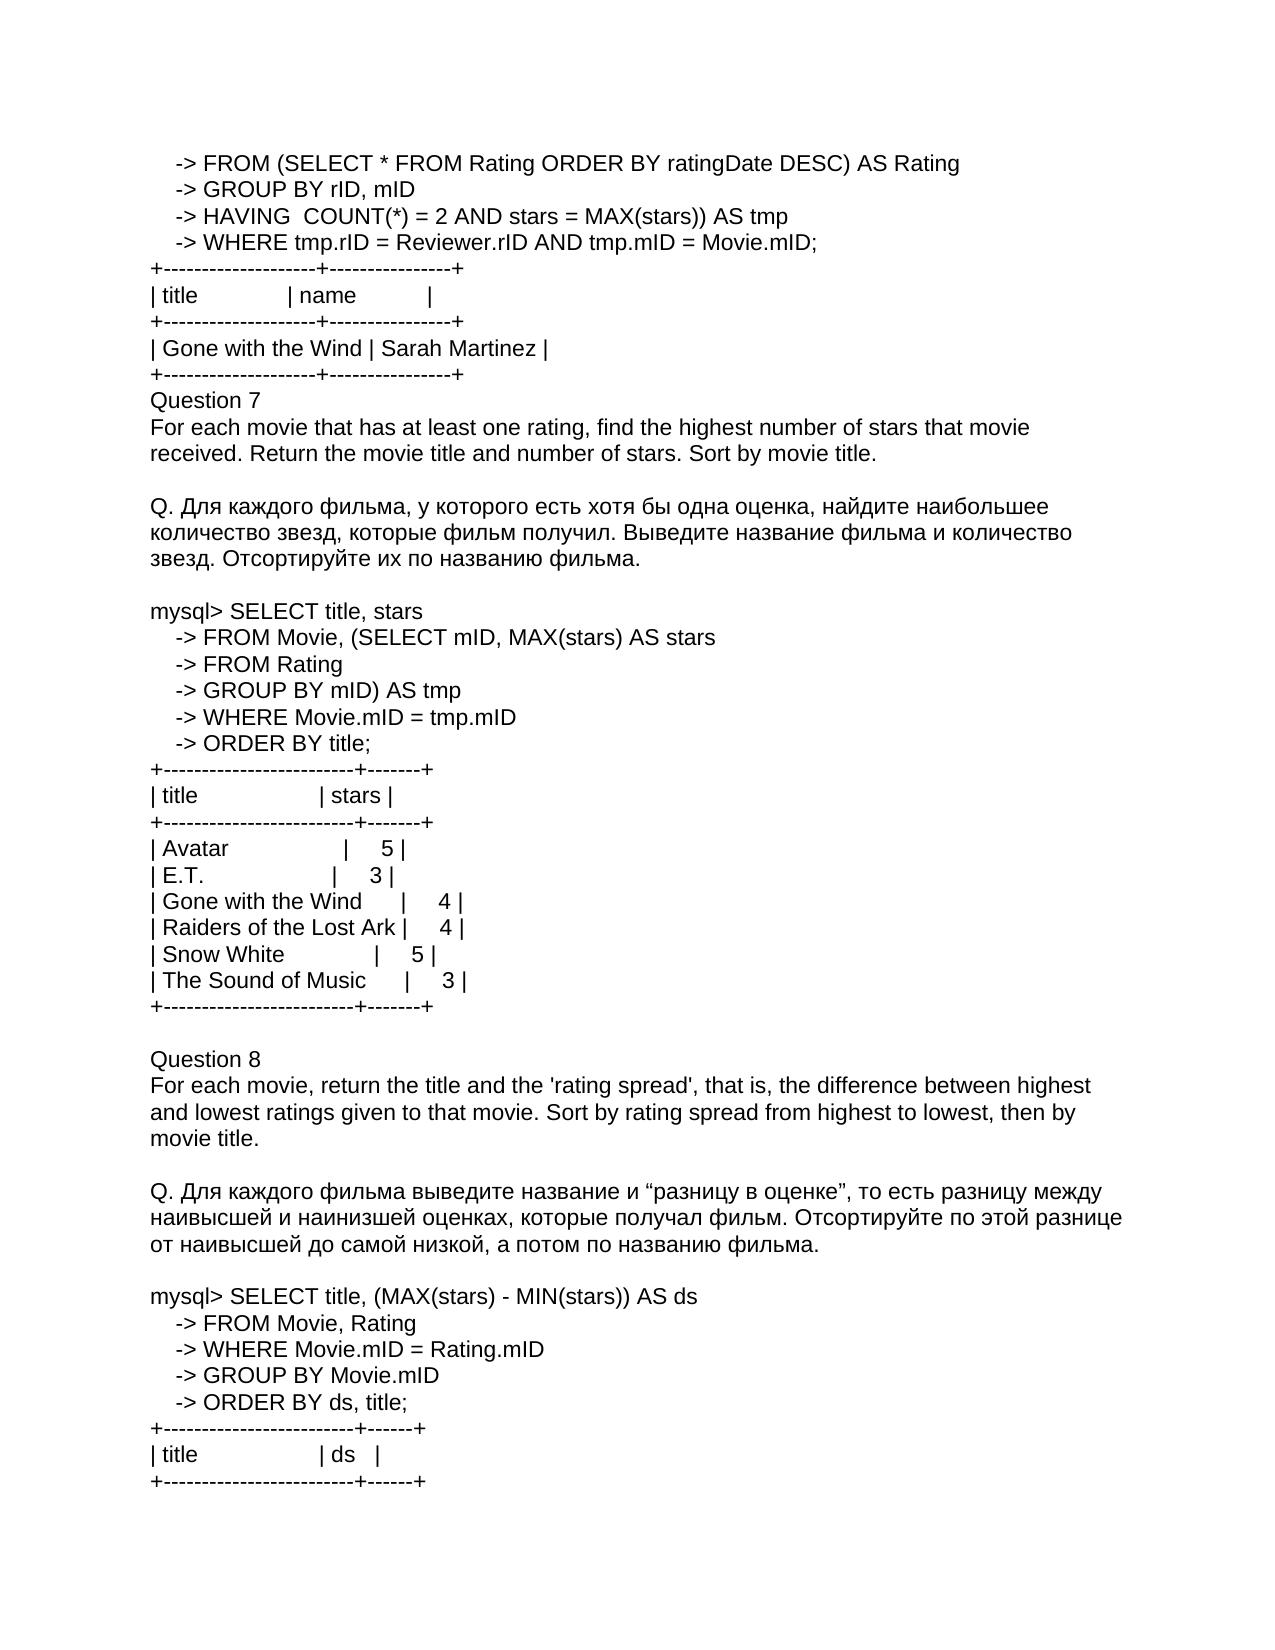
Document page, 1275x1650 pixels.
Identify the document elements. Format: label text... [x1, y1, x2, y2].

text -> FROM (SELECT * FROM Rating ORDER BY ratingDate DESC) AS Rating [150, 150, 1125, 176]
text +-------------------------+-------+ [150, 756, 1125, 782]
text | The Sound of Music | 3 | [150, 967, 1125, 993]
text -> WHERE tmp.rID = Reviewer.rID AND tmp.mID = Movie.mID; [150, 229, 1125, 255]
text | Avatar | 5 | [150, 835, 1125, 862]
text +-------------------------+-------+ [150, 809, 1125, 835]
text +-------------------------+------+ [150, 1415, 1125, 1441]
text -> FROM Movie, (SELECT mID, MAX(stars) AS stars [150, 624, 1125, 651]
text | title | stars | [150, 782, 1125, 809]
text -> GROUP BY Movie.mID [150, 1362, 1125, 1389]
text -> GROUP BY rID, mID [150, 176, 1125, 203]
text +--------------------+----------------+ [150, 255, 1125, 282]
text -> HAVING COUNT(*) = 2 AND stars = MAX(stars)) AS tmp [150, 203, 1125, 229]
text | Gone with the Wind | 4 | [150, 888, 1125, 914]
text -> ORDER BY title; [150, 730, 1125, 756]
text For each movie, return the title and the 'rating spread', that is, the difference between highest and lowest ratings given to that movie. Sort by rating spread from highest to lowest, then by movie title. [150, 1072, 1125, 1151]
text | Raiders of the Lost Ark | 4 | [150, 914, 1125, 941]
text -> FROM Movie, Rating [150, 1309, 1125, 1336]
text Q. Для каждого фильма выведите название и “разницу в оценке”, то есть разницу между наивысшей и наинизшей оценках, которые получал фильм. Отсортируйте по этой разнице от наивысшей до самой низкой, а потом по названию фильма. [150, 1178, 1125, 1257]
text mysql> SELECT title, (MAX(stars) - MIN(stars)) AS ds [150, 1283, 1125, 1309]
text | E.T. | 3 | [150, 862, 1125, 888]
text +-------------------------+-------+ [150, 993, 1125, 1020]
text +--------------------+----------------+ [150, 308, 1125, 334]
text +--------------------+----------------+ [150, 361, 1125, 387]
text -> FROM Rating [150, 651, 1125, 677]
text | Snow White | 5 | [150, 941, 1125, 967]
text +-------------------------+------+ [150, 1468, 1125, 1494]
text | title | name | [150, 282, 1125, 308]
text Question 8 [150, 1046, 1125, 1072]
text mysql> SELECT title, stars [150, 598, 1125, 624]
text | Gone with the Wind | Sarah Martinez | [150, 334, 1125, 361]
text Q. Для каждого фильма, у которого есть хотя бы одна оценка, найдите наибольшее количество звезд, которые фильм получил. Выведите название фильма и количество звезд. Отсортируйте их по названию фильма. [150, 493, 1125, 572]
text | title | ds | [150, 1441, 1125, 1468]
text For each movie that has at least one rating, find the highest number of stars that movie received. Return the movie title and number of stars. Sort by movie title. [150, 413, 1125, 466]
text -> ORDER BY ds, title; [150, 1389, 1125, 1415]
text -> GROUP BY mID) AS tmp [150, 677, 1125, 703]
text Question 7 [150, 387, 1125, 413]
text -> WHERE Movie.mID = tmp.mID [150, 703, 1125, 730]
text -> WHERE Movie.mID = Rating.mID [150, 1336, 1125, 1362]
